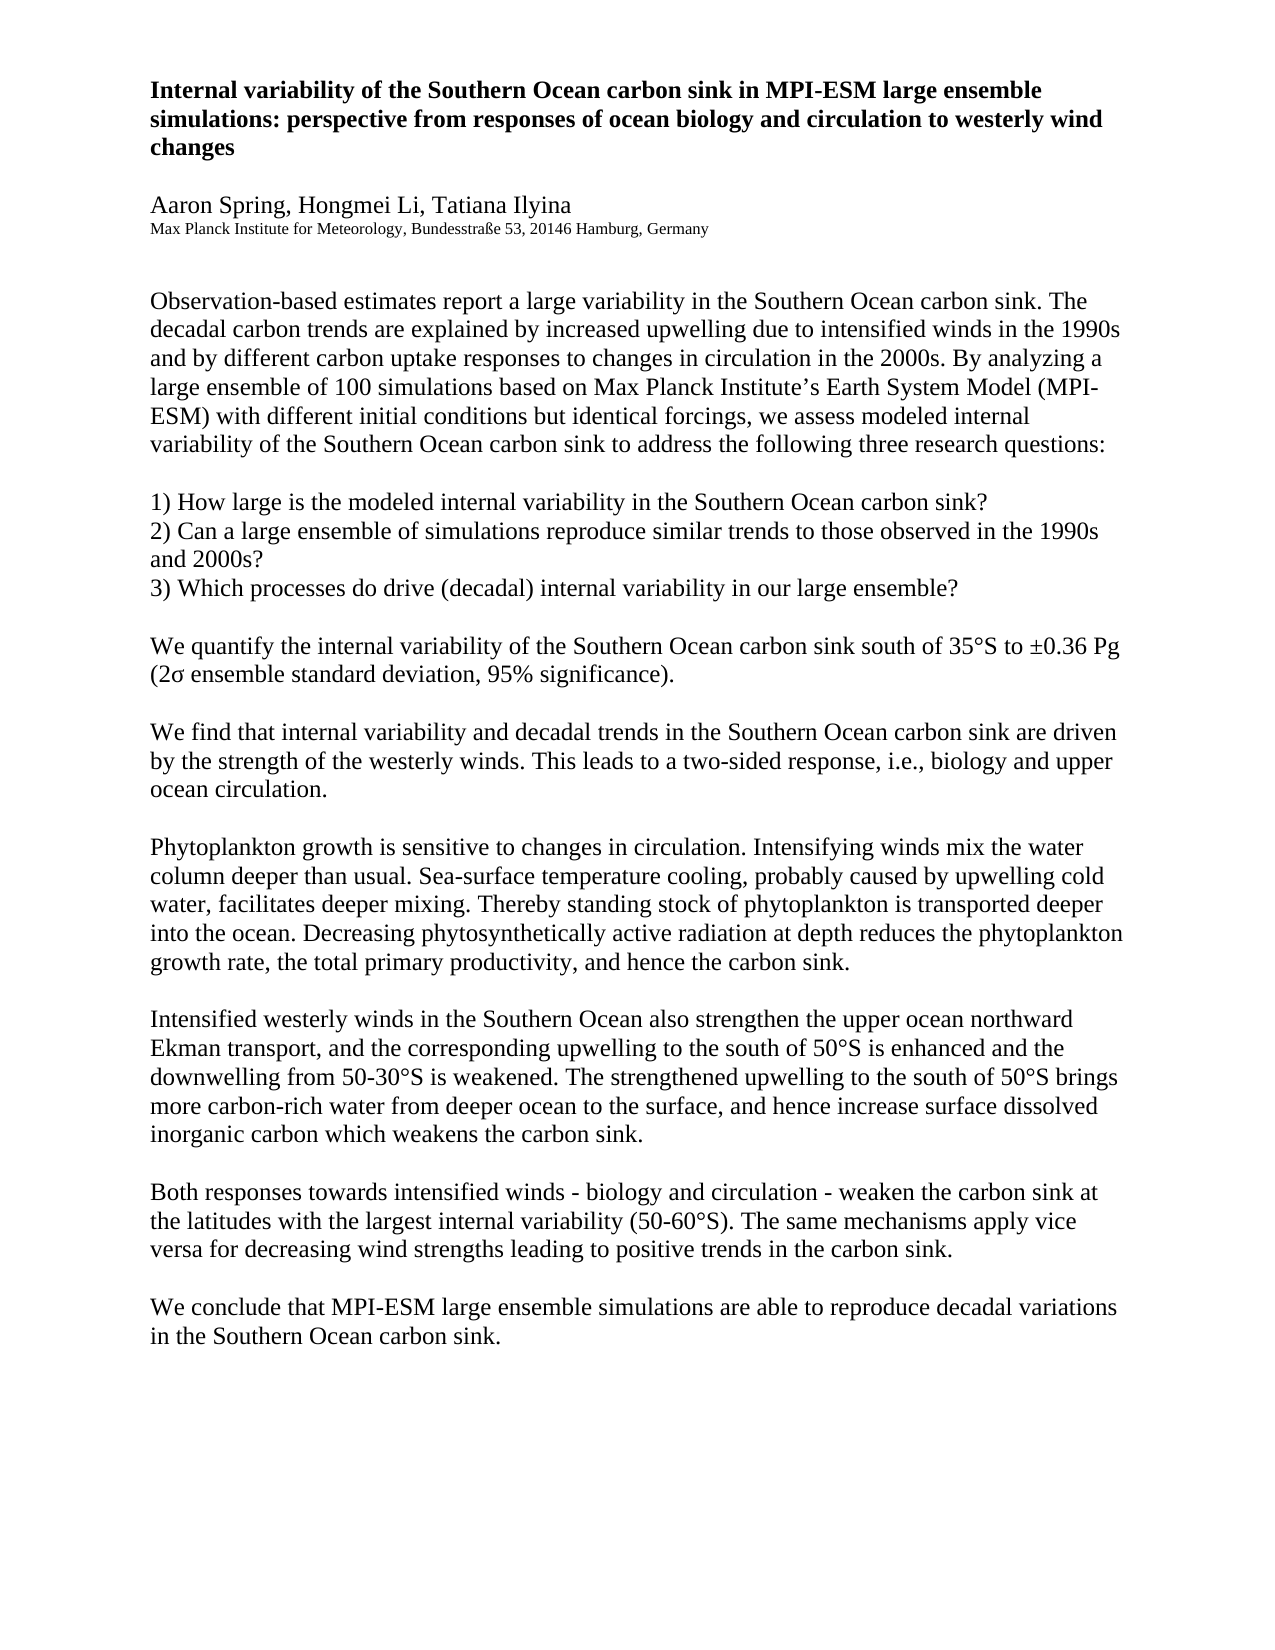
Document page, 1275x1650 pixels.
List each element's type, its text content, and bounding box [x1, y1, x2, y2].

text We find that internal variability and decadal trends in the Southern Ocean carbon sink are driven by the strength of the westerly winds. This leads to a two-sided response, i.e., biology and upper ocean circulation. [150, 717, 1125, 803]
text 2) Can a large ensemble of simulations reproduce similar trends to those observed in the 1990s and 2000s? [150, 516, 1125, 573]
text 3) Which processes do drive (decadal) internal variability in our large ensemble? [150, 573, 1125, 602]
text Internal variability of the Southern Ocean carbon sink in MPI-ESM large ensemble simulations: perspective from responses of ocean biology and circulation to westerly wind changes [150, 75, 1125, 161]
text Phytoplankton growth is sensitive to changes in circulation. Intensifying winds mix the water column deeper than usual. Sea-surface temperature cooling, probably caused by upwelling cold water, facilitates deeper mixing. Thereby standing stock of phytoplankton is transported deeper into the ocean. Decreasing phytosynthetically active radiation at depth reduces the phytoplankton growth rate, the total primary productivity, and hence the carbon sink. [150, 832, 1125, 976]
text We quantify the internal variability of the Southern Ocean carbon sink south of 35°S to ±0.36 Pg (2σ ensemble standard deviation, 95% significance). [150, 631, 1125, 688]
text Intensified westerly winds in the Southern Ocean also strengthen the upper ocean northward Ekman transport, and the corresponding upwelling to the south of 50°S is enhanced and the downwelling from 50-30°S is weakened. The strengthened upwelling to the south of 50°S brings more carbon-rich water from deeper ocean to the surface, and hence increase surface dissolved inorganic carbon which weakens the carbon sink. [150, 1004, 1125, 1148]
text Both responses towards intensified winds - biology and circulation - weaken the carbon sink at the latitudes with the largest internal variability (50-60°S). The same mechanisms apply vice versa for decreasing wind strengths leading to positive trends in the carbon sink. [150, 1177, 1125, 1263]
text 1) How large is the modeled internal variability in the Southern Ocean carbon sink? [150, 487, 1125, 516]
text Observation-based estimates report a large variability in the Southern Ocean carbon sink. The decadal carbon trends are explained by increased upwelling due to intensified winds in the 1990s and by different carbon uptake responses to changes in circulation in the 2000s. By analyzing a large ensemble of 100 simulations based on Max Planck Institute’s Earth System Model (MPI-ESM) with different initial conditions but identical forcings, we assess modeled internal variability of the Southern Ocean carbon sink to address the following three research questions: [150, 286, 1125, 458]
text Max Planck Institute for Meteorology, Bundesstraße 53, 20146 Hamburg, Germany [150, 219, 1125, 238]
text We conclude that MPI-ESM large ensemble simulations are able to reproduce decadal variations in the Southern Ocean carbon sink. [150, 1292, 1125, 1349]
text Aaron Spring, Hongmei Li, Tatiana Ilyina [150, 190, 1125, 219]
